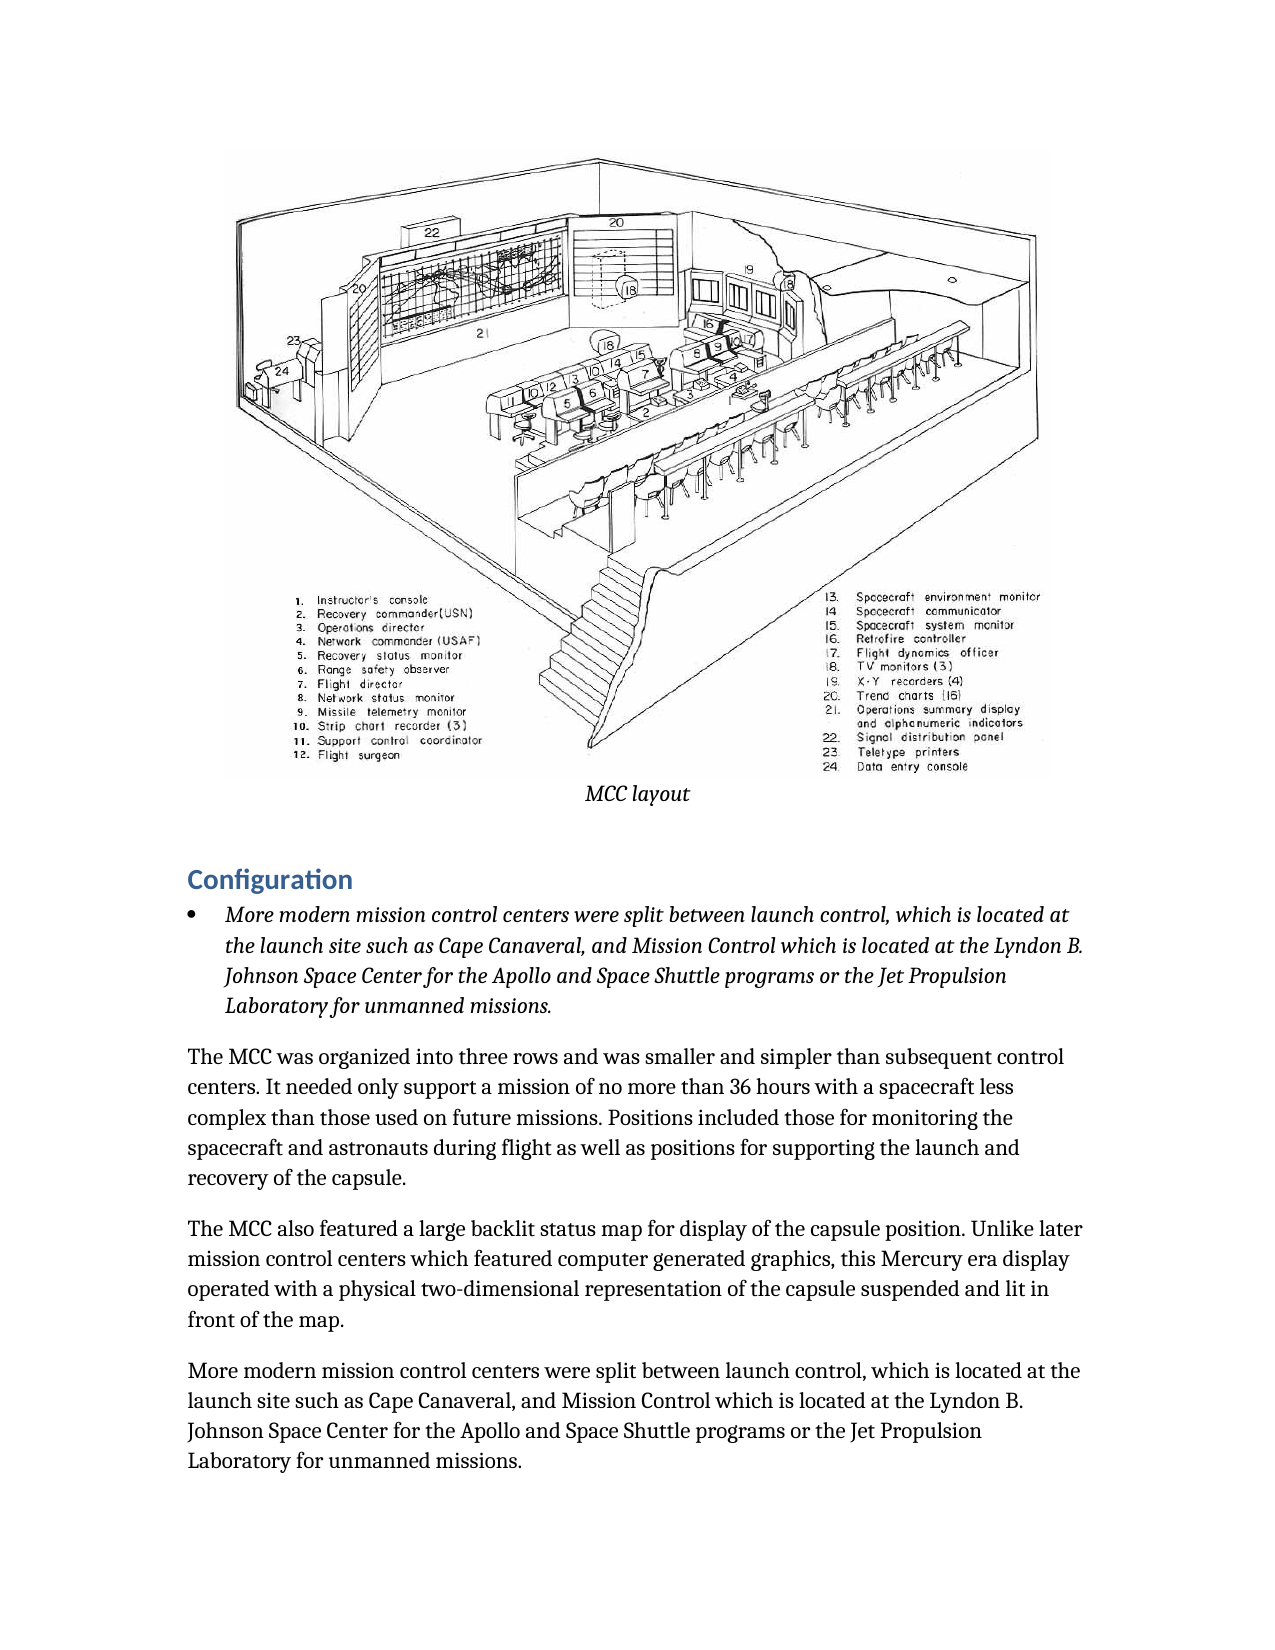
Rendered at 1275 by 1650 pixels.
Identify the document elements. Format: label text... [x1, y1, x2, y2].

picture [225, 150, 1050, 778]
text The MCC was organized into three rows and was smaller and simpler than subsequent control centers. It needed only support a mission of no more than 36 hours with a spacecraft less complex than those used on future missions. Positions included those for monitoring the spacecraft and astronauts during flight as well as positions for supporting the launch and recovery of the capsule. [187, 1044, 1087, 1191]
text The MCC also featured a large backlit status map for display of the capsule position. Unlike later mission control centers which featured computer generated graphics, this Mercury era display operated with a physical two-dimensional representation of the capsule suspended and lit in front of the map. [187, 1216, 1087, 1333]
list More modern mission control centers were split between launch control, which is located at the launch site such as Cape Canaveral, and Mission Control which is located at the Lyndon B. Johnson Space Center for the Apollo and Space Shuttle programs or the Jet Propulsion Laboratory for unmanned missions. [187, 902, 1087, 1019]
text More modern mission control centers were split between launch control, which is located at the launch site such as Cape Canaveral, and Mission Control which is located at the Lyndon B. Johnson Space Center for the Apollo and Space Shuttle programs or the Jet Propulsion Laboratory for unmanned missions. [187, 1357, 1087, 1474]
text MCC layout [187, 150, 1087, 807]
subtitle Configuration [187, 861, 1087, 897]
